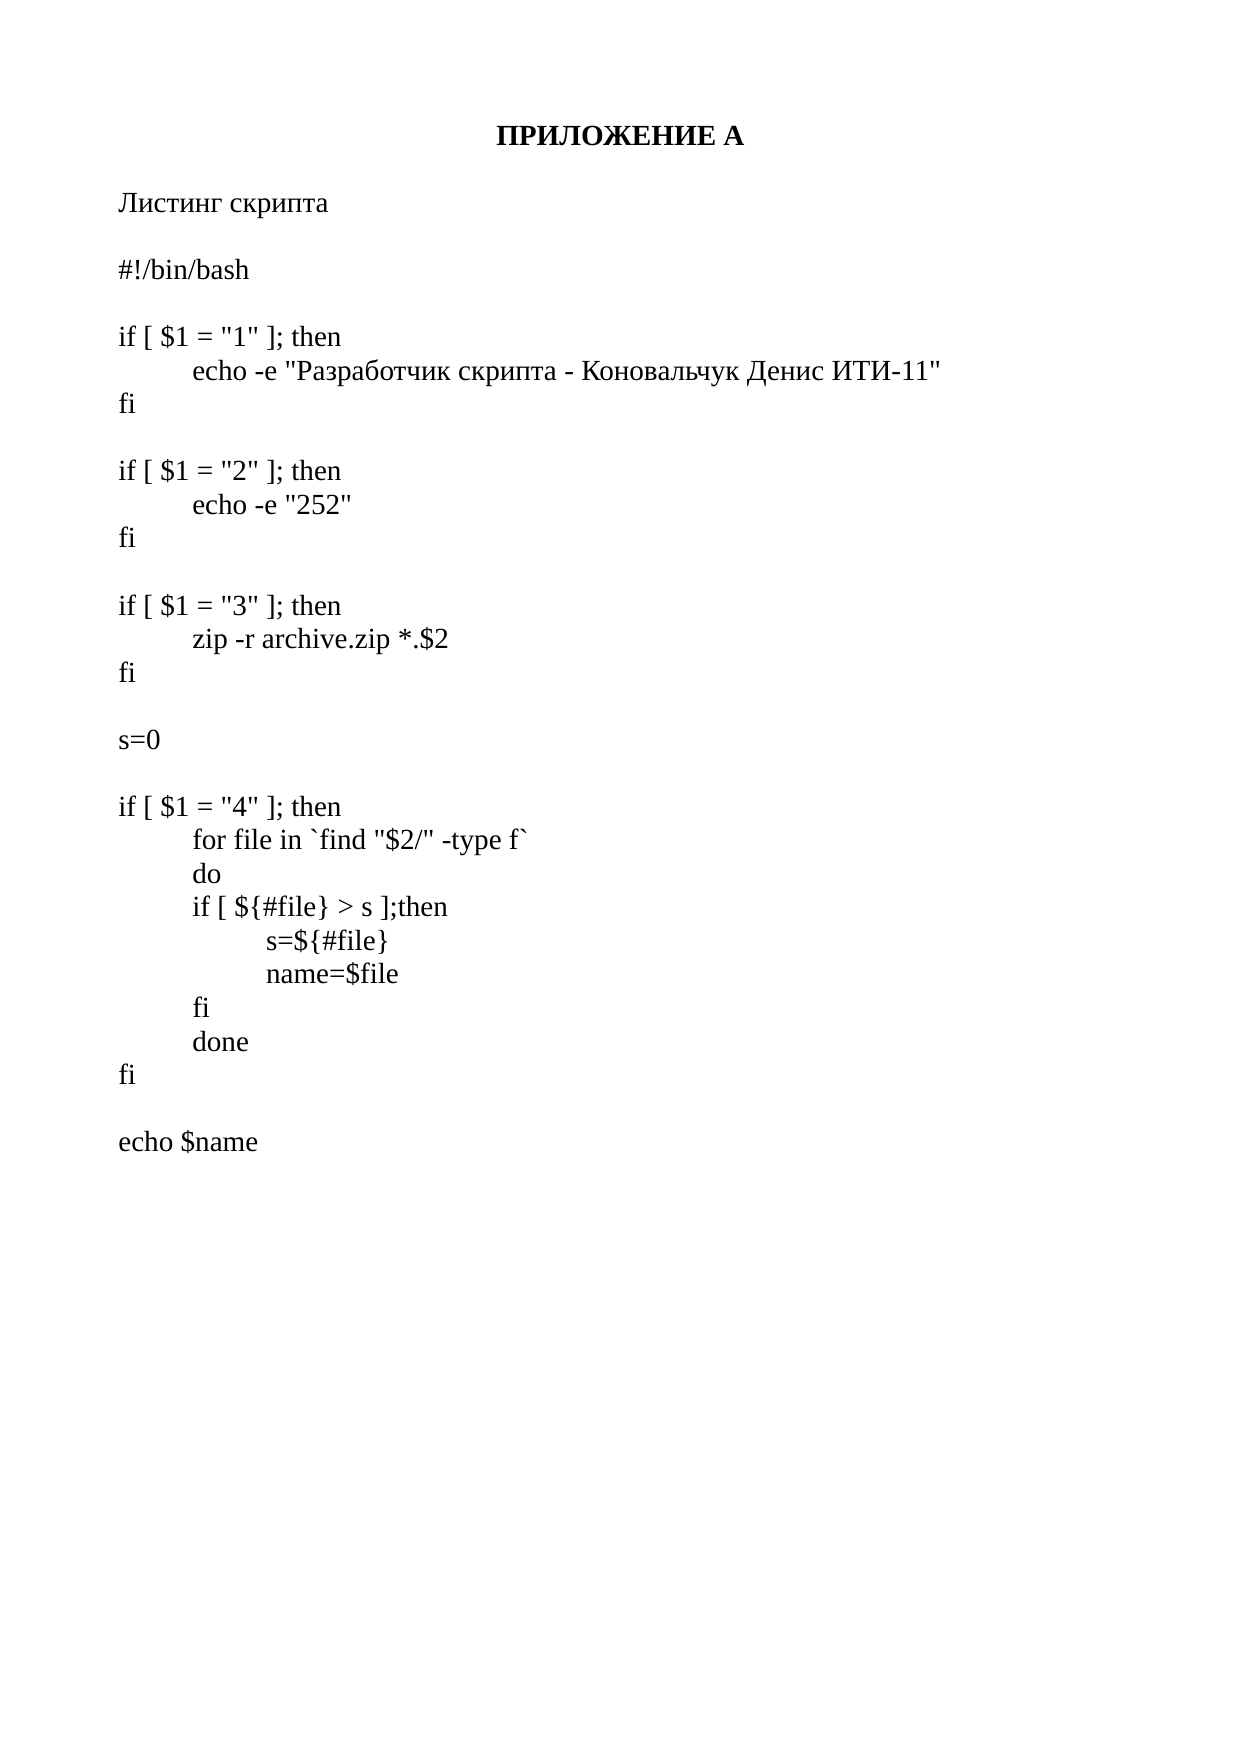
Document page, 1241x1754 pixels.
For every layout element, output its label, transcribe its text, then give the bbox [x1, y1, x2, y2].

text echo -e "252" [118, 487, 1122, 521]
text fi [118, 521, 1122, 554]
text if [ $1 = "4" ]; then [118, 789, 1122, 822]
text s=0 [118, 722, 1122, 755]
text fi [118, 1057, 1122, 1091]
text if [ ${#file} > s ];then [118, 889, 1122, 923]
text done [118, 1024, 1122, 1057]
text fi [118, 386, 1122, 420]
text s=${#file} [118, 923, 1122, 957]
text echo -e "Разработчик скрипта - Коновальчук Денис ИТИ-11" [118, 353, 1122, 386]
text ПРИЛОЖЕНИЕ А [118, 118, 1122, 152]
text Листинг скрипта [118, 185, 1122, 219]
text zip -r archive.zip *.$2 [118, 621, 1122, 655]
text fi [118, 655, 1122, 688]
text do [118, 856, 1122, 889]
text echo $name [118, 1124, 1122, 1158]
text #!/bin/bash [118, 252, 1122, 286]
text if [ $1 = "2" ]; then [118, 453, 1122, 487]
text for file in `find "$2/" -type f` [118, 822, 1122, 856]
text name=$file [118, 957, 1122, 990]
text fi [118, 990, 1122, 1024]
text if [ $1 = "3" ]; then [118, 588, 1122, 621]
text if [ $1 = "1" ]; then [118, 319, 1122, 353]
